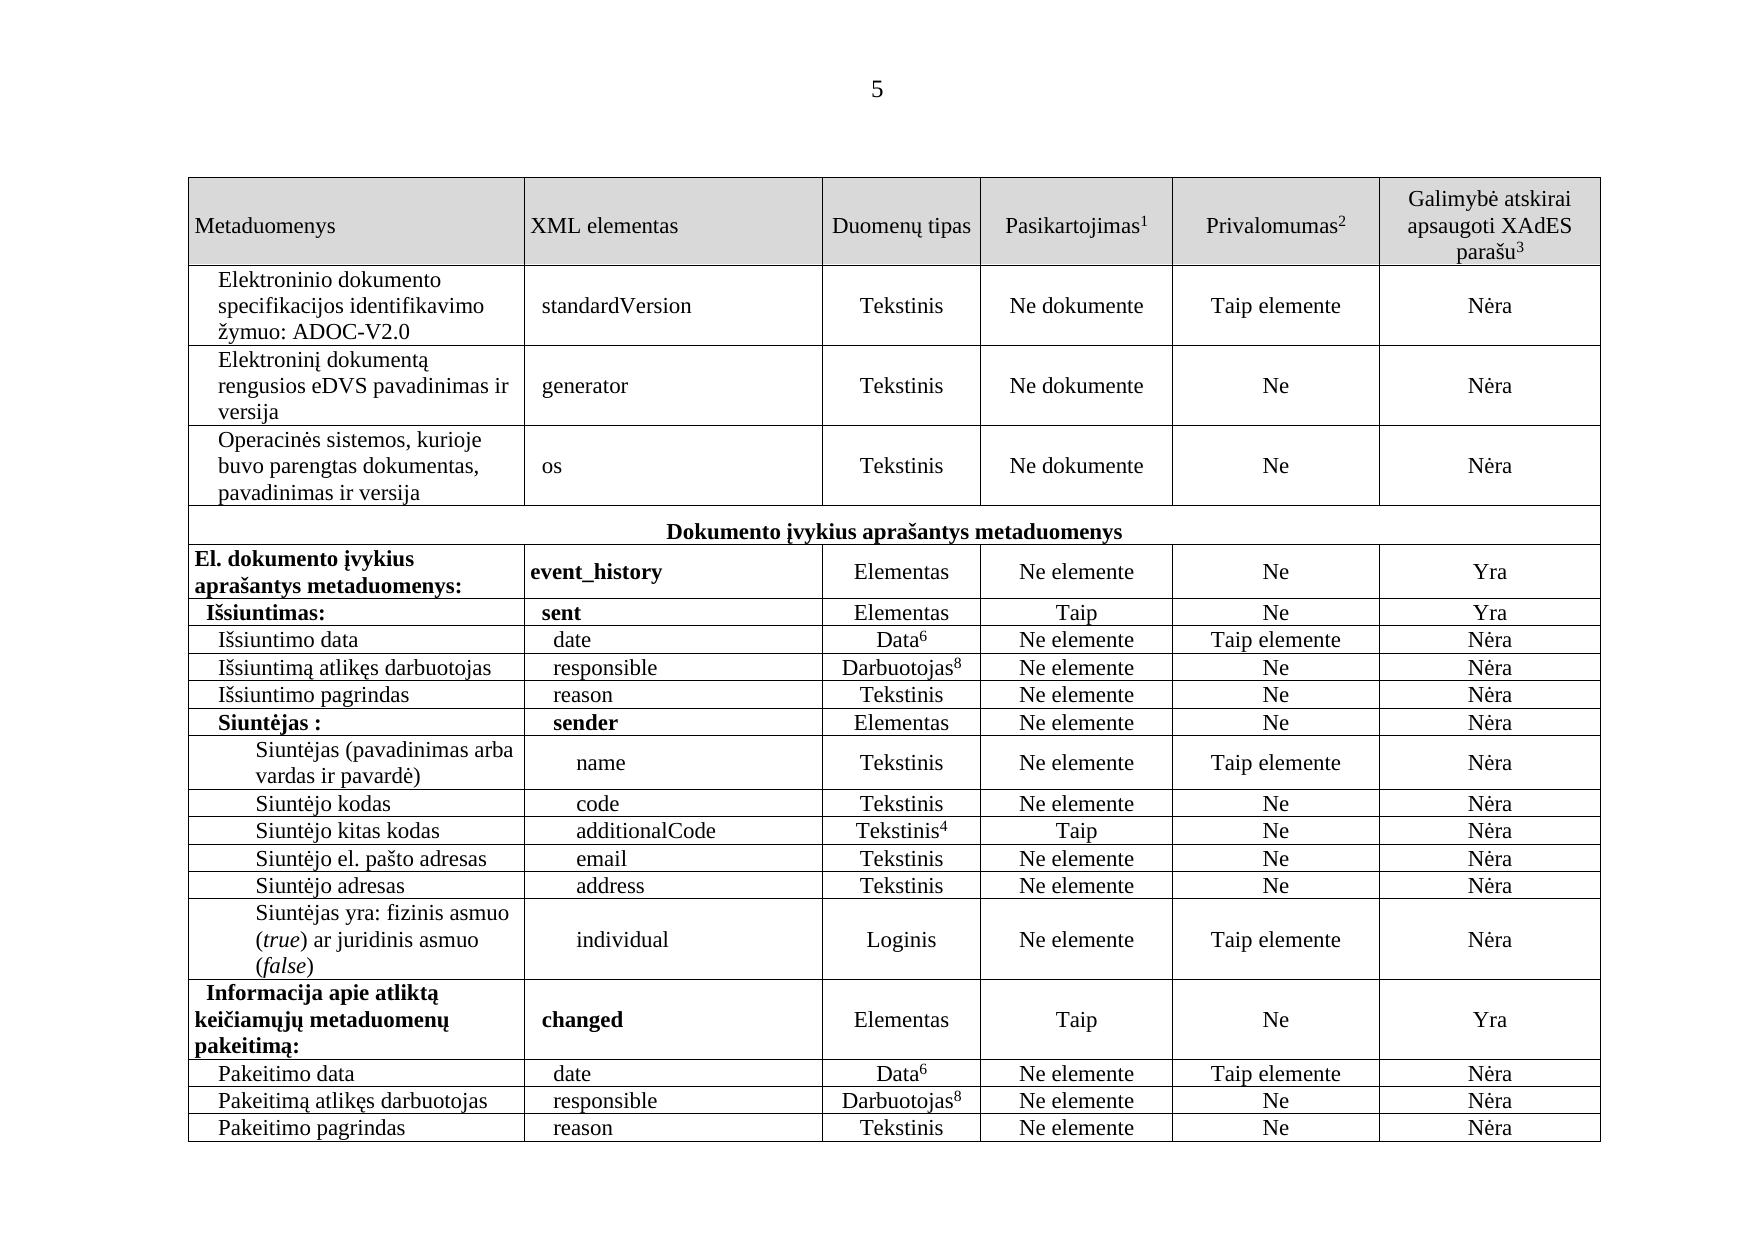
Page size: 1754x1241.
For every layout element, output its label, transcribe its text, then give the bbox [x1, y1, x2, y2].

table_cell date [525, 626, 822, 653]
table_cell Ne [1173, 1087, 1379, 1113]
table_cell Ne elemente [981, 1114, 1172, 1141]
table_cell Nėra [1380, 817, 1600, 843]
table_cell Ne [1173, 845, 1379, 871]
table_cell Ne [1173, 654, 1379, 680]
table_cell Nėra [1380, 872, 1600, 898]
table_cell Taip [981, 817, 1172, 843]
table_header Privalomumas2 [1173, 178, 1379, 264]
table_cell Ne [1173, 790, 1379, 816]
table_cell changed [525, 980, 822, 1058]
table_cell Nėra [1380, 626, 1600, 653]
table_cell Ne elemente [981, 681, 1172, 708]
table_cell Elementas [823, 545, 980, 598]
table_cell Ne elemente [981, 872, 1172, 898]
table_header Metaduomenys [189, 178, 524, 264]
table_cell Elementas [823, 599, 980, 625]
table_cell Ne [1173, 426, 1379, 505]
table_cell Išsiuntimas: [189, 599, 524, 625]
table_cell Tekstinis [823, 736, 980, 789]
table_cell Nėra [1380, 1060, 1600, 1086]
table_cell os [525, 426, 822, 505]
table_cell Darbuotojas8 [823, 1087, 980, 1113]
table_cell Ne [1173, 1114, 1379, 1141]
table_cell Yra [1380, 545, 1600, 598]
table_cell sender [525, 709, 822, 735]
table_cell Tekstinis [823, 681, 980, 708]
table_cell Ne [1173, 872, 1379, 898]
table_cell Ne elemente [981, 845, 1172, 871]
table_header Pasikartojimas1 [981, 178, 1172, 264]
table_cell Ne [1173, 681, 1379, 708]
table_cell Taip elemente [1173, 736, 1379, 789]
table_cell Ne elemente [981, 654, 1172, 680]
table_cell Ne elemente [981, 545, 1172, 598]
table_cell individual [525, 899, 822, 978]
table_cell Pakeitimo data [189, 1060, 524, 1086]
table_cell name [525, 736, 822, 789]
table_cell Nėra [1380, 845, 1600, 871]
table_cell sent [525, 599, 822, 625]
table_header XML elementas [525, 178, 822, 264]
table_cell Ne elemente [981, 1087, 1172, 1113]
table_cell Tekstinis [823, 1114, 980, 1141]
table_cell Ne elemente [981, 709, 1172, 735]
table_cell Yra [1380, 980, 1600, 1058]
table_cell Siuntėjo adresas [189, 872, 524, 898]
table_cell Dokumento įvykius aprašantys metaduomenys [189, 506, 1600, 544]
table_cell generator [525, 346, 822, 425]
table_cell Tekstinis [823, 266, 980, 345]
table_cell Pakeitimo pagrindas [189, 1114, 524, 1141]
table_cell Ne [1173, 346, 1379, 425]
table_cell Ne [1173, 817, 1379, 843]
table_cell Tekstinis [823, 845, 980, 871]
table_cell Siuntėjo el. pašto adresas [189, 845, 524, 871]
table_cell Nėra [1380, 426, 1600, 505]
table_cell Taip elemente [1173, 1060, 1379, 1086]
table_cell Ne elemente [981, 899, 1172, 978]
table_cell Nėra [1380, 266, 1600, 345]
table_cell Nėra [1380, 654, 1600, 680]
table_cell Išsiuntimą atlikęs darbuotojas [189, 654, 524, 680]
table_cell Išsiuntimo data [189, 626, 524, 653]
table_cell Elektroninio dokumento specifikacijos identifikavimo žymuo: ADOC-V2.0 [189, 266, 524, 345]
table_cell Nėra [1380, 736, 1600, 789]
table_cell Siuntėjo kodas [189, 790, 524, 816]
table_cell code [525, 790, 822, 816]
table_cell Darbuotojas8 [823, 654, 980, 680]
table_cell Taip [981, 980, 1172, 1058]
table_cell Tekstinis [823, 426, 980, 505]
table_cell Taip elemente [1173, 266, 1379, 345]
table_header Galimybė atskirai apsaugoti XAdES parašu3 [1380, 178, 1600, 264]
table_cell Ne elemente [981, 626, 1172, 653]
table_cell event_history [525, 545, 822, 598]
table_cell reason [525, 681, 822, 708]
table_cell Ne [1173, 599, 1379, 625]
table_cell Ne dokumente [981, 426, 1172, 505]
table_cell Nėra [1380, 681, 1600, 708]
table_cell Nėra [1380, 790, 1600, 816]
table_cell Tekstinis [823, 790, 980, 816]
table_header Duomenų tipas [823, 178, 980, 264]
table_cell standardVersion [525, 266, 822, 345]
table_cell Pakeitimą atlikęs darbuotojas [189, 1087, 524, 1113]
table_cell additionalCode [525, 817, 822, 843]
table_cell Yra [1380, 599, 1600, 625]
table_cell Nėra [1380, 1087, 1600, 1113]
table_cell Nėra [1380, 346, 1600, 425]
table_cell Siuntėjas yra: fizinis asmuo (true) ar juridinis asmuo (false) [189, 899, 524, 978]
table_cell reason [525, 1114, 822, 1141]
table_cell Informacija apie atliktą keičiamųjų metaduomenų pakeitimą: [189, 980, 524, 1058]
table_cell responsible [525, 654, 822, 680]
table_cell Siuntėjas : [189, 709, 524, 735]
table_cell responsible [525, 1087, 822, 1113]
table_cell Data6 [823, 1060, 980, 1086]
table_cell Nėra [1380, 899, 1600, 978]
table_cell Tekstinis [823, 346, 980, 425]
table_cell Elektroninį dokumentą rengusios eDVS pavadinimas ir versija [189, 346, 524, 425]
table_cell Taip elemente [1173, 899, 1379, 978]
table_cell email [525, 845, 822, 871]
table_cell Tekstinis [823, 872, 980, 898]
table_cell Ne [1173, 980, 1379, 1058]
table_cell Nėra [1380, 709, 1600, 735]
table_cell Taip elemente [1173, 626, 1379, 653]
table_cell Ne [1173, 545, 1379, 598]
table_cell Nėra [1380, 1114, 1600, 1141]
table_cell Ne elemente [981, 736, 1172, 789]
table_cell Loginis [823, 899, 980, 978]
table_cell Taip [981, 599, 1172, 625]
table_cell Elementas [823, 709, 980, 735]
table_cell date [525, 1060, 822, 1086]
table_cell Ne [1173, 709, 1379, 735]
table_cell Ne dokumente [981, 266, 1172, 345]
table_cell Tekstinis4 [823, 817, 980, 843]
table_cell address [525, 872, 822, 898]
table_cell Ne elemente [981, 790, 1172, 816]
table_cell Siuntėjas (pavadinimas arba vardas ir pavardė) [189, 736, 524, 789]
table_cell Operacinės sistemos, kurioje buvo parengtas dokumentas, pavadinimas ir versija [189, 426, 524, 505]
table_cell Data6 [823, 626, 980, 653]
table_cell Siuntėjo kitas kodas [189, 817, 524, 843]
table_cell Elementas [823, 980, 980, 1058]
table_cell Išsiuntimo pagrindas [189, 681, 524, 708]
table_cell El. dokumento įvykius aprašantys metaduomenys: [189, 545, 524, 598]
table_cell Ne dokumente [981, 346, 1172, 425]
table_cell Ne elemente [981, 1060, 1172, 1086]
